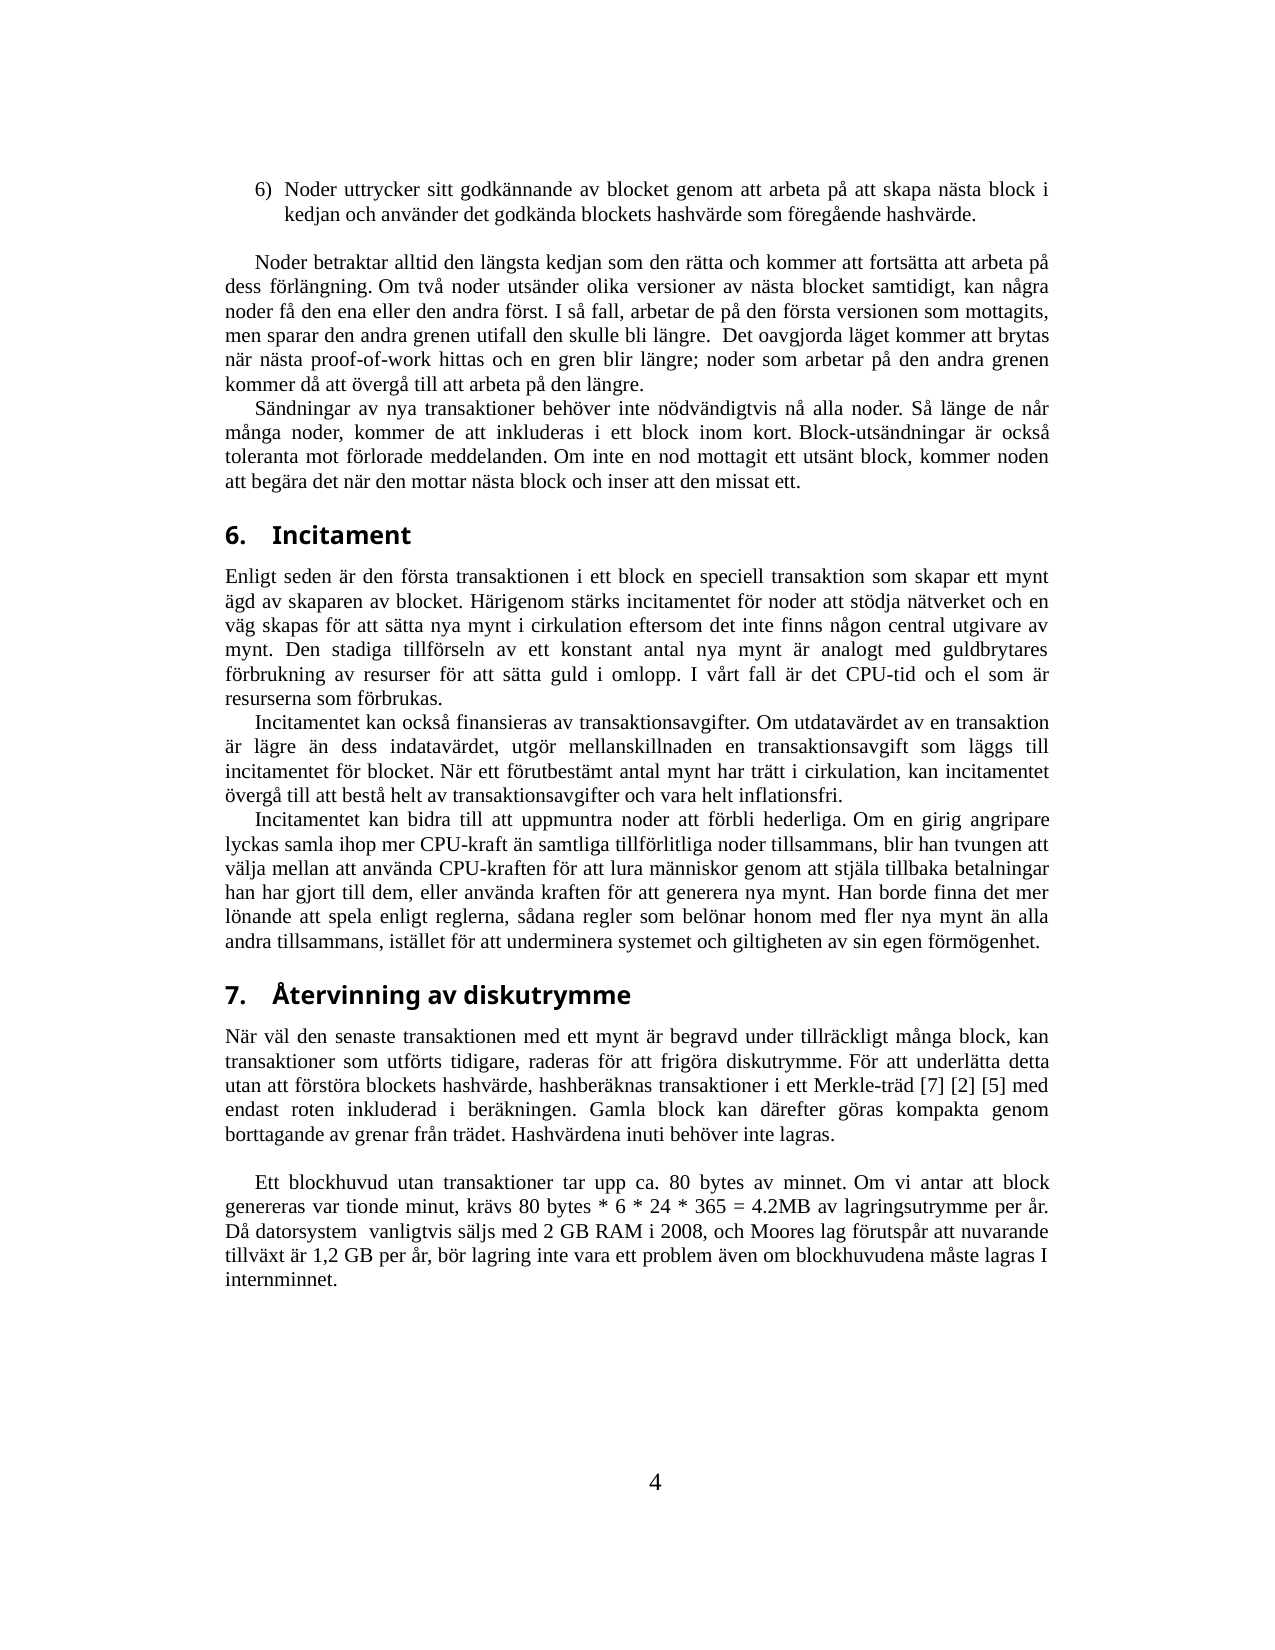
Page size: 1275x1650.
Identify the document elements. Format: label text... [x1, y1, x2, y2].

text När väl den senaste transaktionen med ett mynt är begravd under tillräckligt många block, kan transaktioner som utförts tidigare, raderas för att frigöra diskutrymme. För att underlätta detta utan att förstöra blockets hashvärde, hashberäknas transaktioner i ett Merkle-träd [7] [2] [5] med endast roten inkluderad i beräkningen. Gamla block kan därefter göras kompakta genom borttagande av grenar från trädet. Hashvärdena inuti behöver inte lagras. [225, 1024, 1050, 1146]
text Ett blockhuvud utan transaktioner tar upp ca. 80 bytes av minnet. Om vi antar att block genereras var tionde minut, krävs 80 bytes * 6 * 24 * 365 = 4.2MB av lagringsutrymme per år. Då datorsystem vanligtvis säljs med 2 GB RAM i 2008, och Moores lag förutspår att nuvarande tillväxt är 1,2 GB per år, bör lagring inte vara ett problem även om blockhuvudena måste lagras I internminnet. [225, 1170, 1050, 1291]
subtitle 7. Återvinning av diskutrymme [225, 978, 1050, 1012]
text Sändningar av nya transaktioner behöver inte nödvändigtvis nå alla noder. Så länge de når många noder, kommer de att inkluderas i ett block inom kort. Block-utsändningar är också toleranta mot förlorade meddelanden. Om inte en nod mottagit ett utsänt block, kommer noden att begära det när den mottar nästa block och inser att den missat ett. [225, 396, 1050, 493]
subtitle 6. Incitament [225, 518, 1050, 552]
text Incitamentet kan bidra till att uppmuntra noder att förbli hederliga. Om en girig angripare lyckas samla ihop mer CPU-kraft än samtliga tillförlitliga noder tillsammans, blir han tvungen att välja mellan att använda CPU-kraften för att lura människor genom att stjäla tillbaka betalningar han har gjort till dem, eller använda kraften för att generera nya mynt. Han borde finna det mer lönande att spela enligt reglerna, sådana regler som belönar honom med fler nya mynt än alla andra tillsammans, istället för att underminera systemet och giltigheten av sin egen förmögenhet. [225, 807, 1050, 953]
list Noder uttrycker sitt godkännande av blocket genom att arbeta på att skapa nästa block i kedjan och använder det godkända blockets hashvärde som föregående hashvärde. [254, 177, 1050, 226]
text Enligt seden är den första transaktionen i ett block en speciell transaktion som skapar ett mynt ägd av skaparen av blocket. Härigenom stärks incitamentet för noder att stödja nätverket och en väg skapas för att sätta nya mynt i cirkulation eftersom det inte finns någon central utgivare av mynt. Den stadiga tillförseln av ett konstant antal nya mynt är analogt med guldbrytares förbrukning av resurser för att sätta guld i omlopp. I vårt fall är det CPU-tid och el som är resurserna som förbrukas. [225, 564, 1050, 710]
text Noder betraktar alltid den längsta kedjan som den rätta och kommer att fortsätta att arbeta på dess förlängning. Om två noder utsänder olika versioner av nästa blocket samtidigt, kan några noder få den ena eller den andra först. I så fall, arbetar de på den första versionen som mottagits, men sparar den andra grenen utifall den skulle bli längre. Det oavgjorda läget kommer att brytas när nästa proof-of-work hittas och en gren blir längre; noder som arbetar på den andra grenen kommer då att övergå till att arbeta på den längre. [225, 250, 1050, 396]
text Incitamentet kan också finansieras av transaktionsavgifter. Om utdatavärdet av en transaktion är lägre än dess indatavärdet, utgör mellanskillnaden en transaktionsavgift som läggs till incitamentet för blocket. När ett förutbestämt antal mynt har trätt i cirkulation, kan incitamentet övergå till att bestå helt av transaktionsavgifter och vara helt inflationsfri. [225, 710, 1050, 807]
